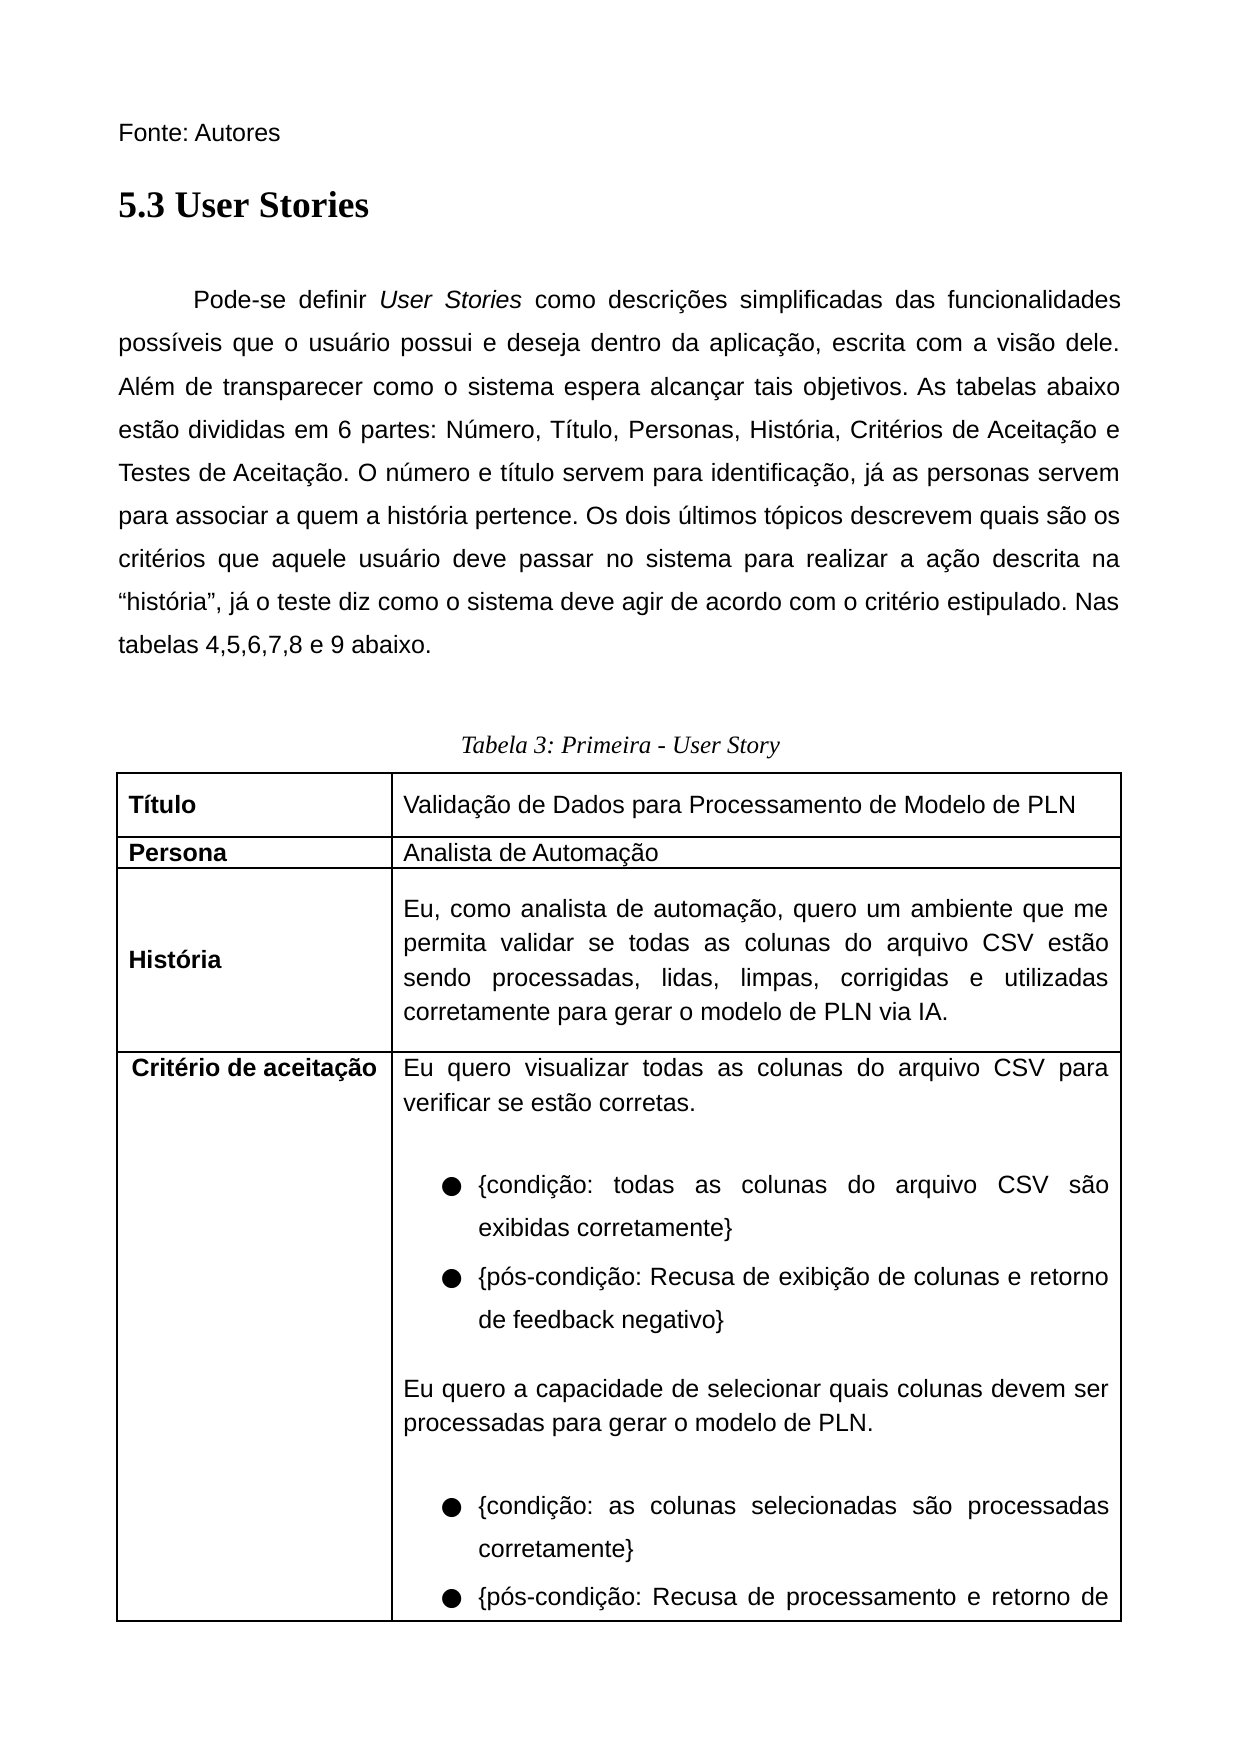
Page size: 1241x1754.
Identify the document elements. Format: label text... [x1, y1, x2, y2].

text Pode-se definir User Stories como descrições simplificadas das funcionalidades possíveis que o usuário possui e deseja dentro da aplicação, escrita com a visão dele. Além de transparecer como o sistema espera alcançar tais objetivos. As tabelas abaixo estão divididas em 6 partes: Número, Título, Personas, História, Critérios de Aceitação e Testes de Aceitação. O número e título servem para identificação, já as personas servem para associar a quem a história pertence. Os dois últimos tópicos descrevem quais são os critérios que aquele usuário deve passar no sistema para realizar a ação descrita na “história”, já o teste diz como o sistema deve agir de acordo com o critério estipulado. Nas tabelas 4,5,6,7,8 e 9 abaixo. [118, 285, 1122, 659]
table_cell Analista de Automação [393, 838, 1120, 867]
subtitle 5.3 User Stories [118, 182, 1122, 225]
table_cell Eu quero visualizar todas as colunas do arquivo CSV para verificar se estão corretas. {condição: todas as colunas do arquivo CSV são exibidas corretamente} {pós-condição: Recusa de exibição de colunas e retorno de feedback negativo} Eu quero a capacidade de selecionar quais colunas devem ser processadas para gerar o modelo de PLN. {condição: as colunas selecionadas são processadas corretamente} {pós-condição: Recusa de processamento e retorno de [393, 1053, 1120, 1620]
table_cell Persona [118, 838, 391, 867]
text Tabela 3: Primeira - User Story [118, 731, 1122, 759]
table_header Validação de Dados para Processamento de Modelo de PLN [393, 774, 1120, 836]
table_cell Critério de aceitação [118, 1053, 391, 1620]
text Fonte: Autores [118, 118, 1122, 147]
table_cell Eu, como analista de automação, quero um ambiente que me permita validar se todas as colunas do arquivo CSV estão sendo processadas, lidas, limpas, corrigidas e utilizadas corretamente para gerar o modelo de PLN via IA. [393, 869, 1120, 1051]
table_header Título [118, 774, 391, 836]
table_cell História [118, 869, 391, 1051]
